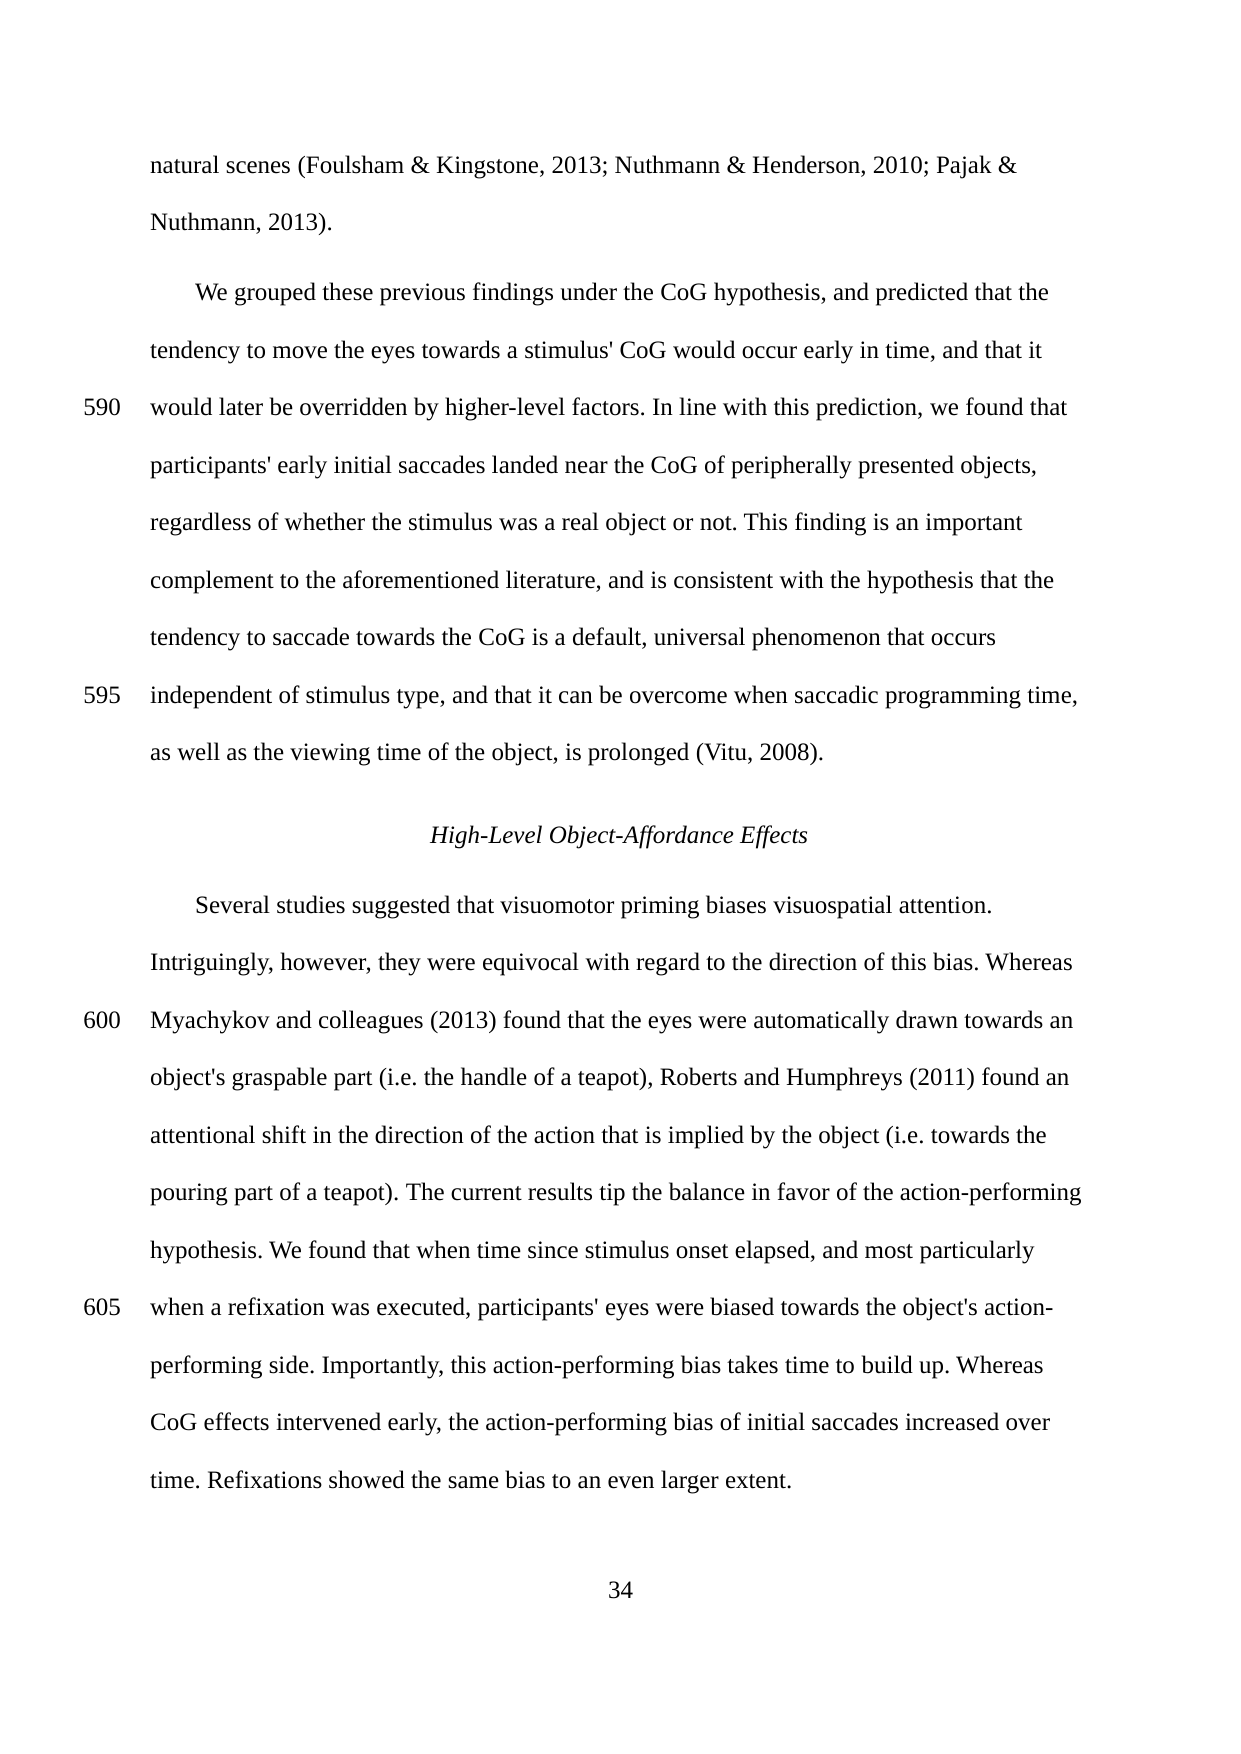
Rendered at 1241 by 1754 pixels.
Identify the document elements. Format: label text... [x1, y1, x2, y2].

subtitle High-Level Object-Affordance Effects [150, 820, 1091, 849]
text natural scenes (Foulsham & Kingstone, 2013; Nuthmann & Henderson, 2010; Pajak & Nuthmann, 2013). [150, 150, 1091, 236]
text We grouped these previous findings under the CoG hypothesis, and predicted that the tendency to move the eyes towards a stimulus' CoG would occur early in time, and that it would later be overridden by higher-level factors. In line with this prediction, we found that participants' early initial saccades landed near the CoG of peripherally presented objects, regardless of whether the stimulus was a real object or not. This finding is an important complement to the aforementioned literature, and is consistent with the hypothesis that the tendency to saccade towards the CoG is a default, universal phenomenon that occurs independent of stimulus type, and that it can be overcome when saccadic programming time, as well as the viewing time of the object, is prolonged (Vitu, 2008). [150, 277, 1091, 766]
text Several studies suggested that visuomotor priming biases visuospatial attention. Intriguingly, however, they were equivocal with regard to the direction of this bias. Whereas Myachykov and colleagues (2013) found that the eyes were automatically drawn towards an object's graspable part (i.e. the handle of a teapot), Roberts and Humphreys (2011) found an attentional shift in the direction of the action that is implied by the object (i.e. towards the pouring part of a teapot). The current results tip the balance in favor of the action-performing hypothesis. We found that when time since stimulus onset elapsed, and most particularly when a refixation was executed, participants' eyes were biased towards the object's action-performing side. Importantly, this action-performing bias takes time to build up. Whereas CoG effects intervened early, the action-performing bias of initial saccades increased over time. Refixations showed the same bias to an even larger extent. [150, 890, 1091, 1494]
